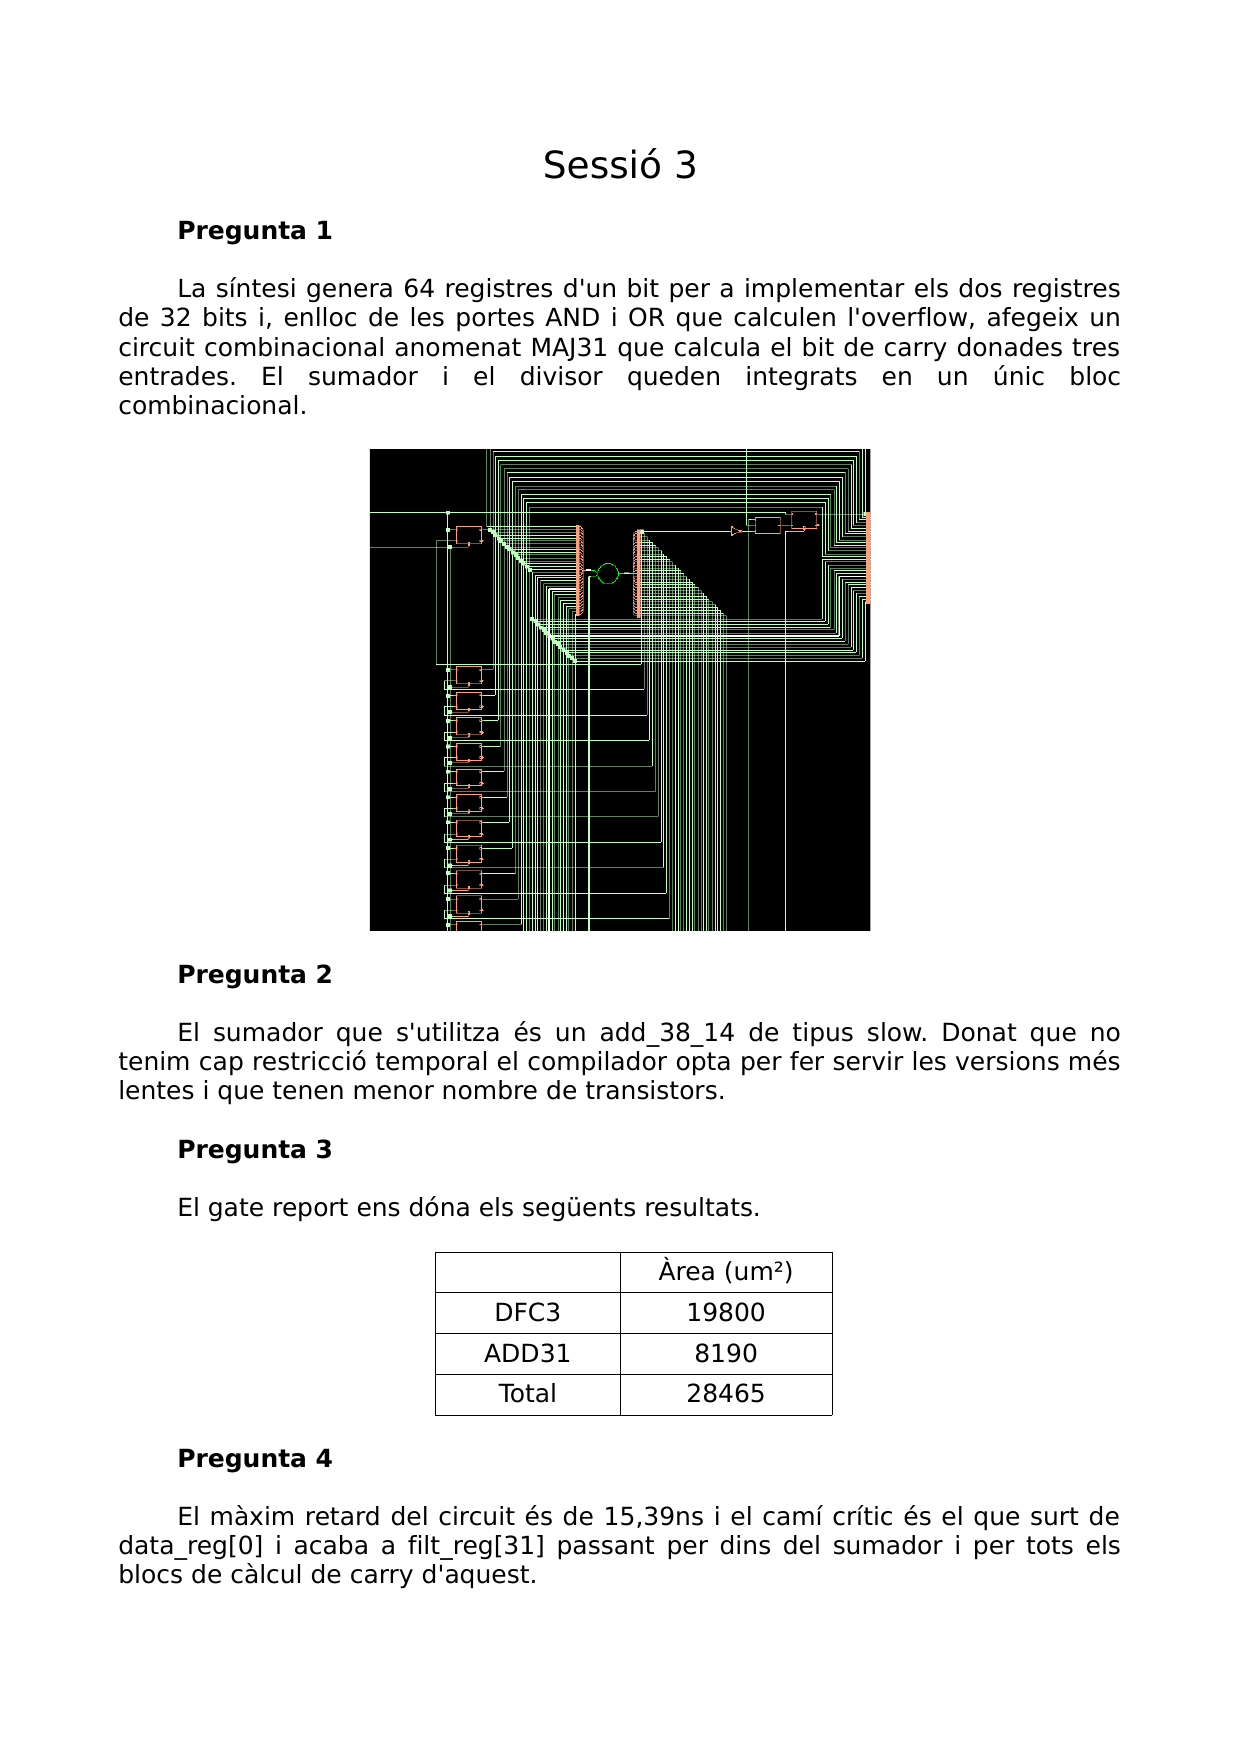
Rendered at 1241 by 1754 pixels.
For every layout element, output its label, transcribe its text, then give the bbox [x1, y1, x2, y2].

text Pregunta 3 [118, 1135, 1122, 1164]
table_cell 19800 [621, 1293, 832, 1333]
text El gate report ens dóna els següents resultats. [118, 1193, 1122, 1222]
picture [369, 449, 871, 931]
table_cell 8190 [621, 1334, 832, 1374]
text La síntesi genera 64 registres d'un bit per a implementar els dos registres de 32 bits i, enlloc de les portes AND i OR que calculen l'overflow, afegeix un circuit combinacional anomenat MAJ31 que calcula el bit de carry donades tres entrades. El sumador i el divisor queden integrats en un únic bloc combinacional. [118, 274, 1122, 420]
table_cell DFC3 [436, 1293, 620, 1333]
text Pregunta 4 [118, 1444, 1122, 1473]
table_cell ADD31 [436, 1334, 620, 1374]
text El sumador que s'utilitza és un add_38_14 de tipus slow. Donat que no tenim cap restricció temporal el compilador opta per fer servir les versions més lentes i que tenen menor nombre de transistors. [118, 1018, 1122, 1106]
table_header Àrea (um²) [621, 1253, 832, 1292]
text Pregunta 1 [118, 216, 1122, 245]
table_cell 28465 [621, 1375, 832, 1414]
table_cell Total [436, 1375, 620, 1414]
table_header [436, 1253, 620, 1292]
text El màxim retard del circuit és de 15,39ns i el camí crític és el que surt de data_reg[0] i acaba a filt_reg[31] passant per dins del sumador i per tots els blocs de càlcul de carry d'aquest. [118, 1502, 1122, 1589]
text Sessió 3 [118, 143, 1122, 187]
text Pregunta 2 [118, 960, 1122, 989]
